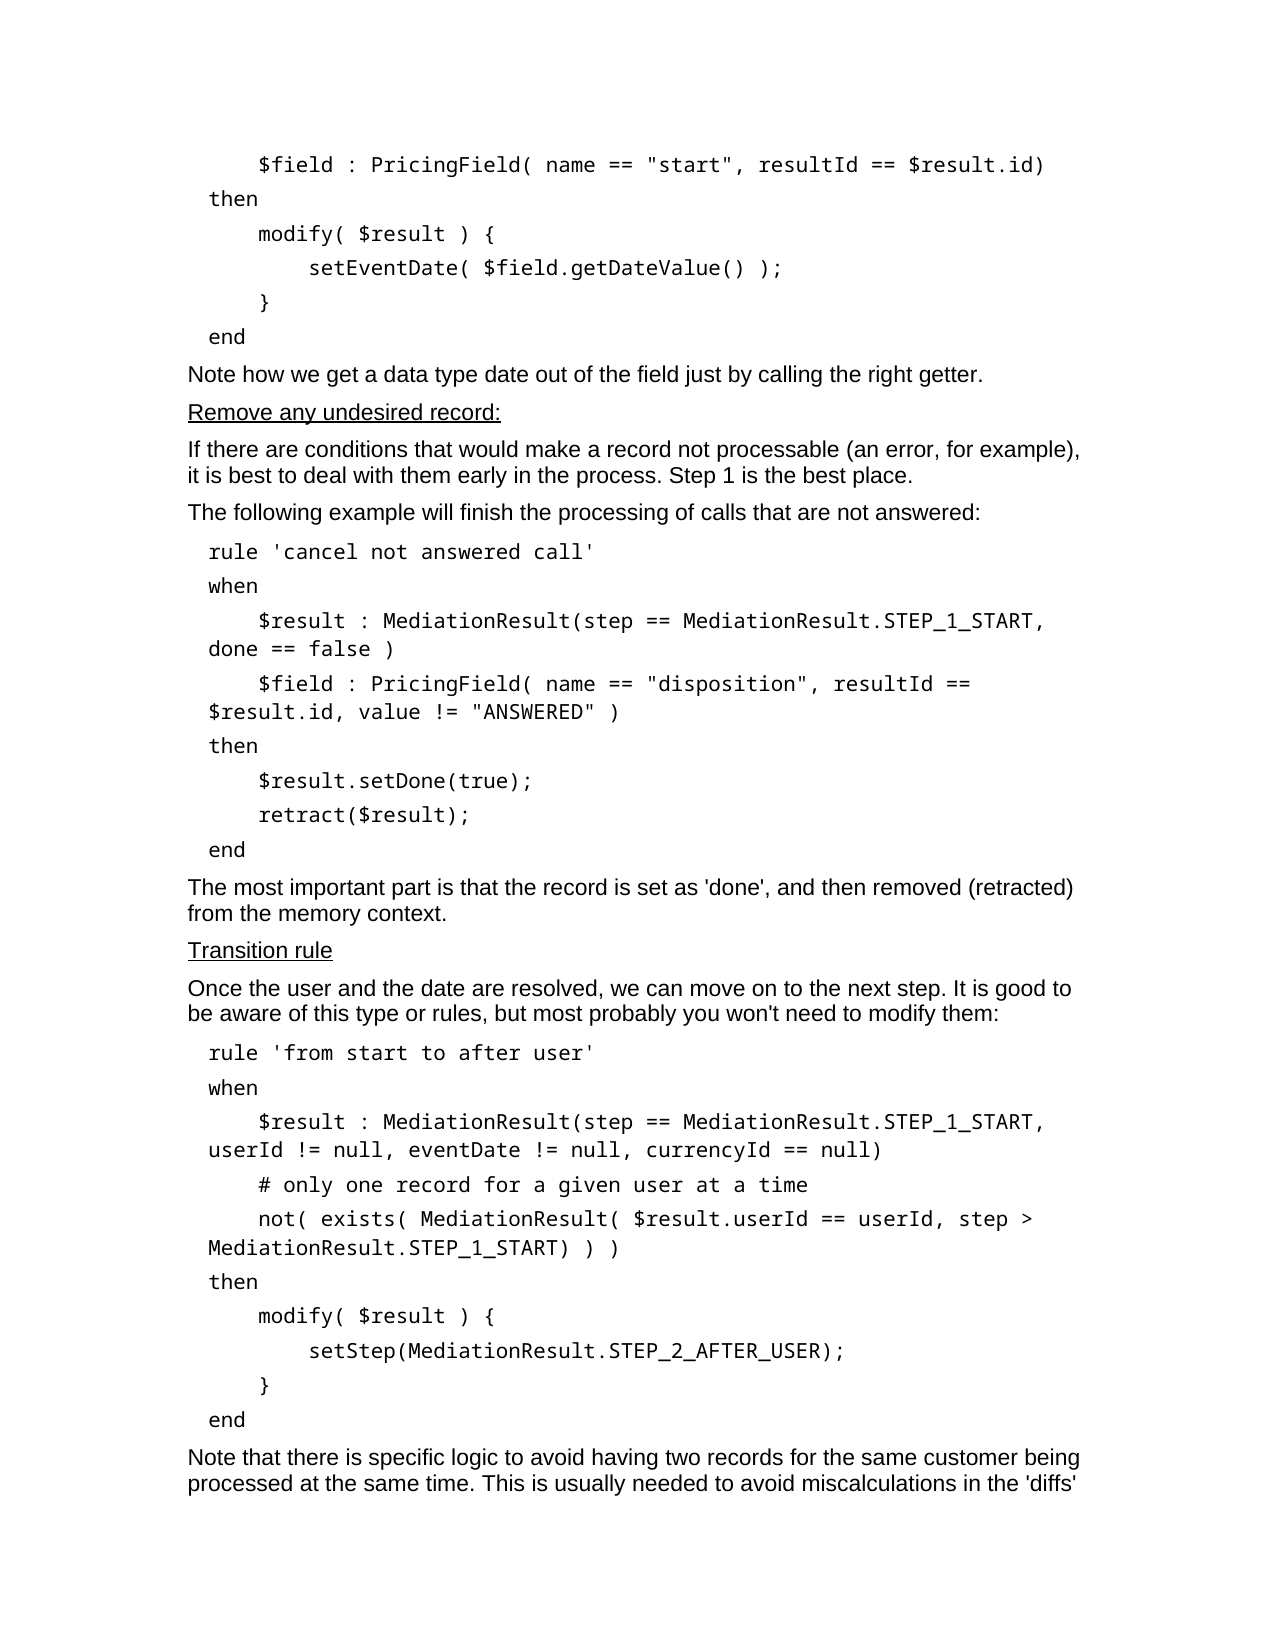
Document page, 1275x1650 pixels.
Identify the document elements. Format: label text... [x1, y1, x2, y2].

text retract($result); [208, 800, 1067, 829]
text Note that there is specific logic to avoid having two records for the same customer being processed at the same time. This is usually needed to avoid miscalculations in the 'diffs' [187, 1445, 1087, 1496]
text then [208, 184, 1067, 213]
text # only one record for a given user at a time [208, 1170, 1067, 1198]
text modify( $result ) { [208, 219, 1067, 247]
text Once the user and the date are resolved, we can move on to the next step. It is good to be aware of this type or rules, but most probably you won't need to modify them: [187, 975, 1087, 1027]
text $field : PricingField( name == "start", resultId == $result.id) [208, 150, 1067, 178]
text Transition rule [187, 938, 1087, 964]
text If there are conditions that would make a record not processable (an error, for example), it is best to deal with them early in the process. Step 1 is the best place. [187, 437, 1087, 488]
text setStep(MediationResult.STEP_2_AFTER_USER); [208, 1336, 1067, 1364]
text The following example will finish the processing of calls that are not answered: [187, 500, 1087, 526]
text rule 'cancel not answered call' [208, 537, 1067, 566]
text rule 'from start to after user' [208, 1038, 1067, 1067]
text when [208, 1073, 1067, 1101]
text end [208, 835, 1067, 863]
text $field : PricingField( name == "disposition", resultId == $result.id, value != "ANSWERED" ) [208, 669, 1067, 726]
text not( exists( MediationResult( $result.userId == userId, step > MediationResult.STEP_1_START) ) ) [208, 1204, 1067, 1261]
text The most important part is that the record is set as 'done', and then removed (retracted) from the memory context. [187, 875, 1087, 926]
text $result : MediationResult(step == MediationResult.STEP_1_START, done == false ) [208, 606, 1067, 663]
text end [208, 1405, 1067, 1433]
text modify( $result ) { [208, 1302, 1067, 1330]
text $result : MediationResult(step == MediationResult.STEP_1_START, userId != null, eventDate != null, currencyId == null) [208, 1107, 1067, 1164]
text setEventDate( $field.getDateValue() ); [208, 253, 1067, 282]
text when [208, 572, 1067, 600]
text } [208, 1370, 1067, 1399]
text Remove any undesired record: [187, 399, 1087, 425]
text then [208, 1267, 1067, 1296]
text then [208, 732, 1067, 760]
text } [208, 287, 1067, 316]
text Note how we get a data type date out of the field just by calling the right getter. [187, 362, 1087, 388]
text end [208, 322, 1067, 350]
text $result.setDone(true); [208, 766, 1067, 794]
